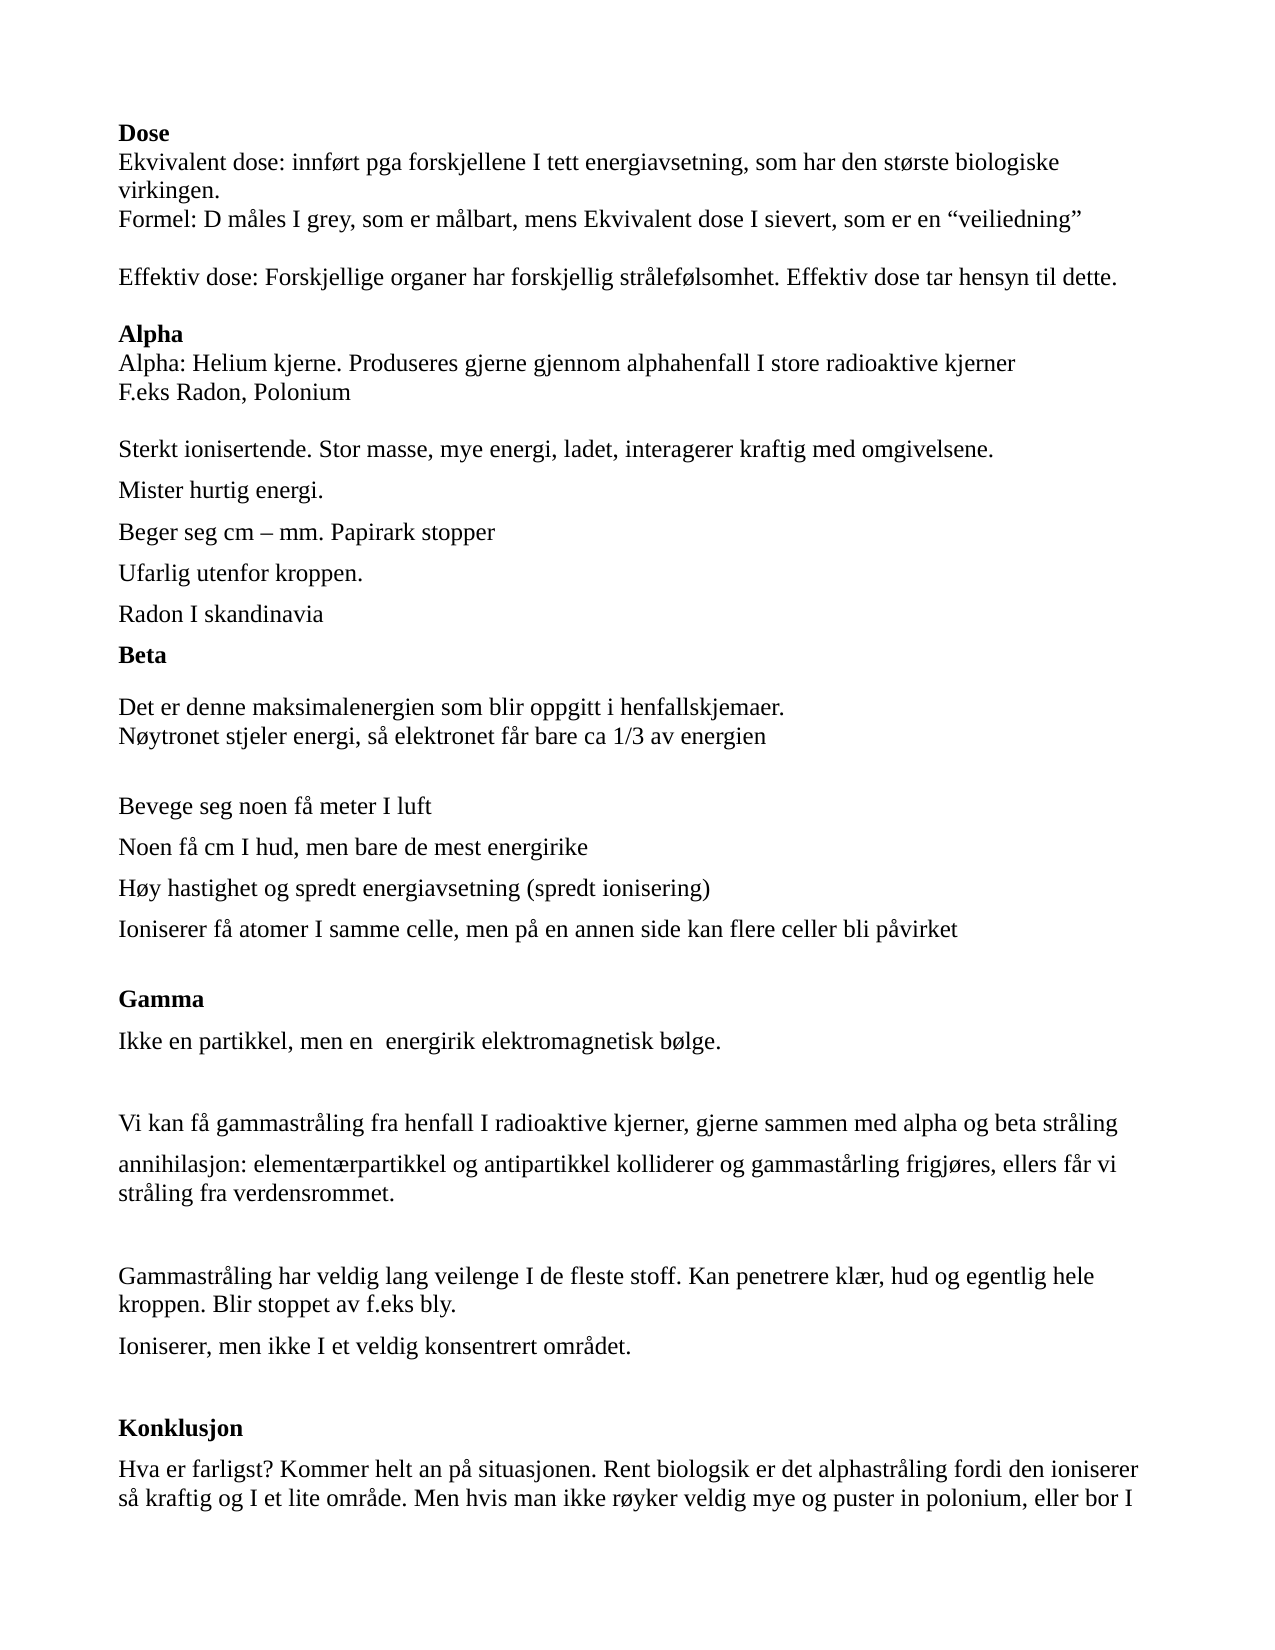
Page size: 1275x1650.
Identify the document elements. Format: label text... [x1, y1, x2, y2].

text F.eks Radon, Polonium [118, 377, 1157, 406]
text Konklusjon [118, 1413, 1157, 1442]
text Ekvivalent dose: innført pga forskjellene I tett energiavsetning, som har den største biologiske virkingen. [118, 147, 1157, 204]
text Hva er farligst? Kommer helt an på situasjonen. Rent biologsik er det alphastråling fordi den ioniserer så kraftig og I et lite område. Men hvis man ikke røyker veldig mye og puster in polonium, eller bor I [118, 1454, 1157, 1512]
text Dose [118, 118, 1157, 147]
text Vi kan få gammastråling fra henfall I radioaktive kjerner, gjerne sammen med alpha og beta stråling [118, 1108, 1157, 1137]
text Effektiv dose: Forskjellige organer har forskjellig strålefølsomhet. Effektiv dose tar hensyn til dette. [118, 262, 1157, 291]
text Gamma [118, 984, 1157, 1013]
text Alpha [118, 319, 1157, 348]
text Nøytronet stjeler energi, så elektronet får bare ca 1/3 av energien [118, 721, 1157, 749]
text Alpha: Helium kjerne. Produseres gjerne gjennom alphahenfall I store radioaktive kjerner [118, 348, 1157, 377]
text Ufarlig utenfor kroppen. [118, 558, 1157, 587]
text Gammastråling har veldig lang veilenge I de fleste stoff. Kan penetrere klær, hud og egentlig hele kroppen. Blir stoppet av f.eks bly. [118, 1261, 1157, 1318]
text Sterkt ionisertende. Stor masse, mye energi, ladet, interagerer kraftig med omgivelsene. [118, 434, 1157, 463]
text Noen få cm I hud, men bare de mest energirike [118, 832, 1157, 861]
text Radon I skandinavia [118, 599, 1157, 628]
text Bevege seg noen få meter I luft [118, 791, 1157, 819]
text Ioniserer, men ikke I et veldig konsentrert området. [118, 1331, 1157, 1359]
text annihilasjon: elementærpartikkel og antipartikkel kolliderer og gammastårling frigjøres, ellers får vi stråling fra verdensrommet. [118, 1149, 1157, 1207]
text Ioniserer få atomer I samme celle, men på en annen side kan flere celler bli påvirket [118, 914, 1157, 943]
text Det er denne maksimalenergien som blir oppgitt i henfallskjemaer. [118, 692, 1157, 721]
text Beger seg cm – mm. Papirark stopper [118, 517, 1157, 546]
text Formel: D måles I grey, som er målbart, mens Ekvivalent dose I sievert, som er en “veiliedning” [118, 204, 1157, 233]
text Høy hastighet og spredt energiavsetning (spredt ionisering) [118, 873, 1157, 902]
text Beta [118, 641, 1157, 669]
text Mister hurtig energi. [118, 476, 1157, 504]
text Ikke en partikkel, men en energirik elektromagnetisk bølge. [118, 1026, 1157, 1054]
